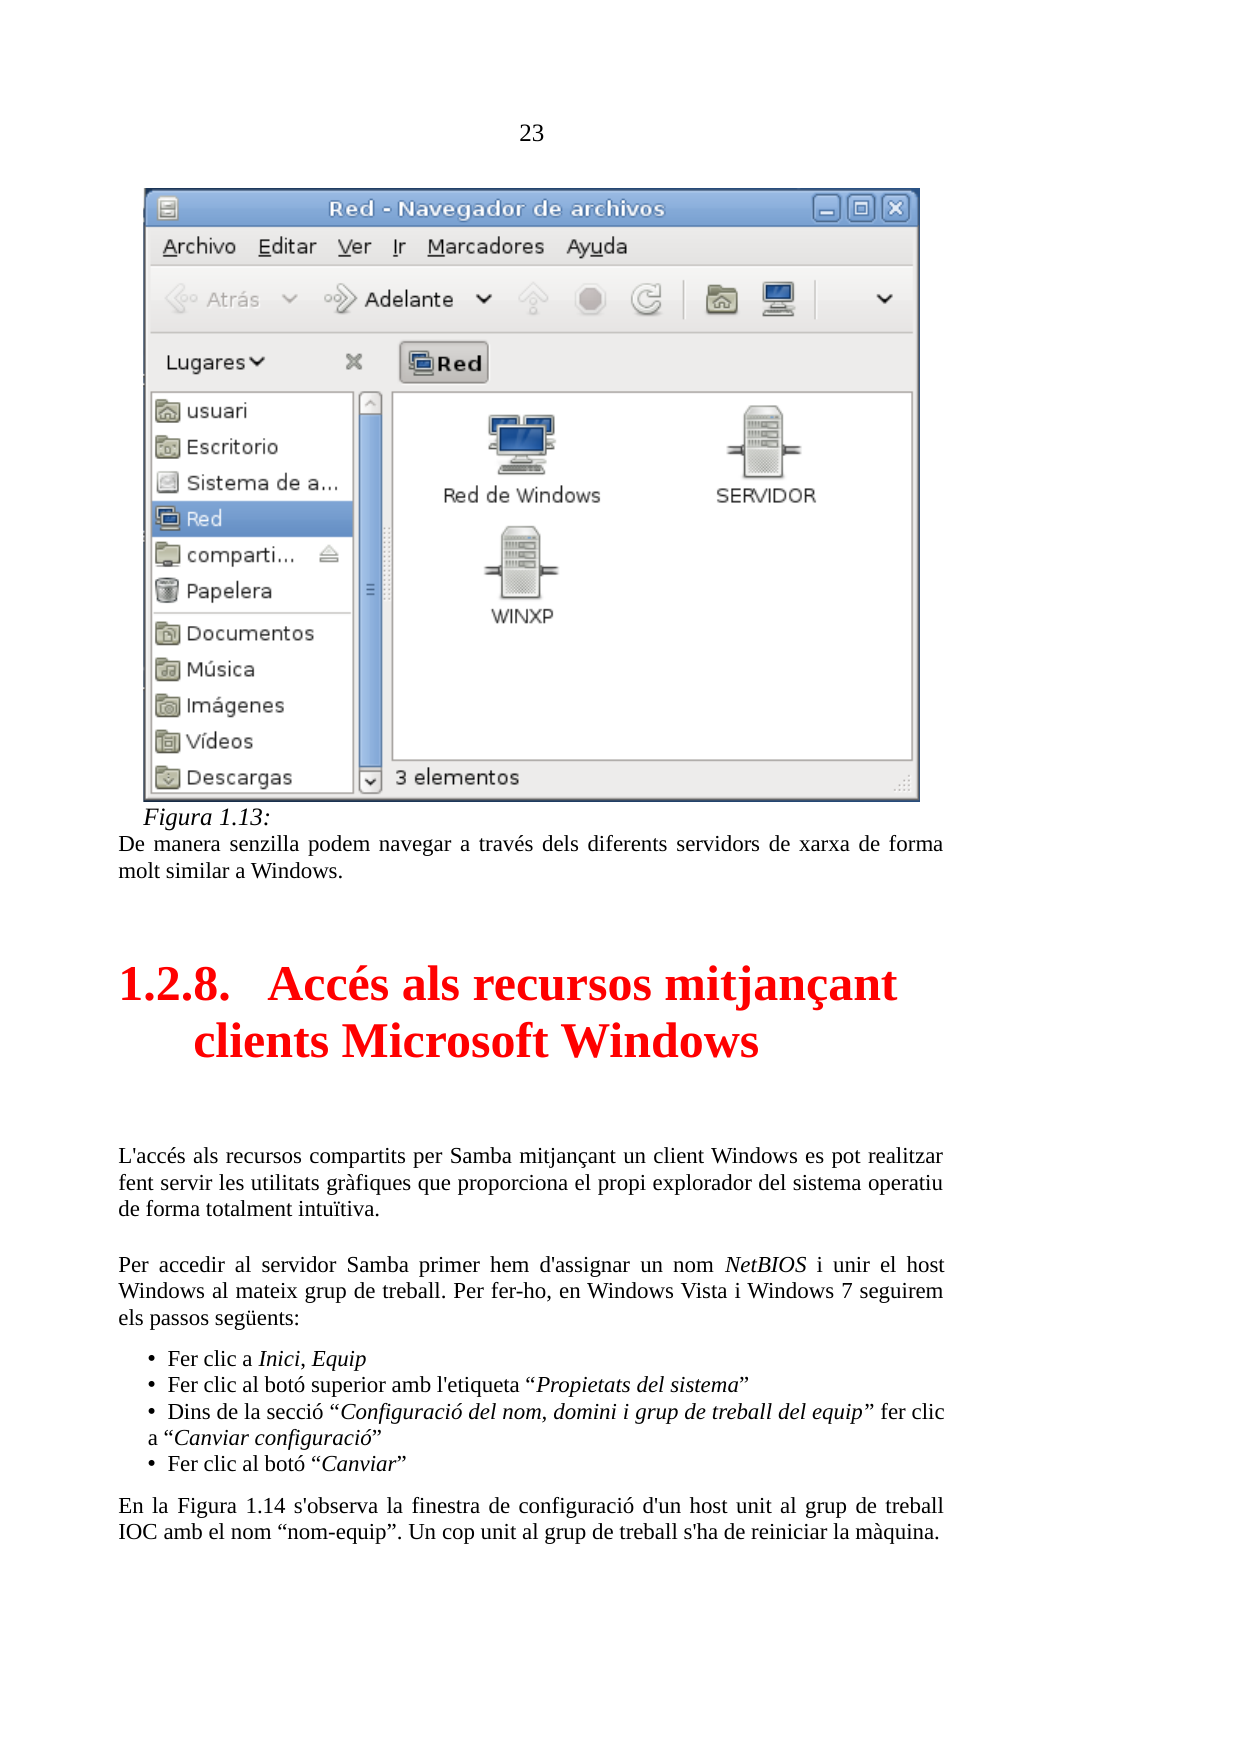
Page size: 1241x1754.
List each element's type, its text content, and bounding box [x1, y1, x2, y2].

picture [143, 188, 920, 802]
text De manera senzilla podem navegar a través dels diferents servidors de xarxa de forma molt similar a Windows. [118, 176, 945, 883]
text En la Figura 1.14 s'observa la finestra de configuració d'un host unit al grup de treball IOC amb el nom “nom-equip”. Un cop unit al grup de treball s'ha de reiniciar la màquina. [118, 1492, 945, 1544]
list Dins de la secció “Configuració del nom, domini i grup de treball del equip” fer clic a “Canviar configuració” [148, 1398, 945, 1451]
text L'accés als recursos compartits per Samba mitjançant un client Windows es pot realitzar fent servir les utilitats gràfiques que proporciona el propi explorador del sistema operatiu de forma totalment intuïtiva. [118, 1143, 945, 1222]
text Per accedir al servidor Samba primer hem d'assignar un nom NetBIOS i unir el host Windows al mateix grup de treball. Per fer-ho, en Windows Vista i Windows 7 seguirem els passos següents: [118, 1251, 945, 1330]
subtitle Accés als recursos mitjançant clients Microsoft Windows [118, 954, 945, 1069]
list Fer clic al botó superior amb l'etiqueta “Propietats del sistema” [148, 1371, 945, 1398]
list Fer clic a Inici, Equip [148, 1345, 945, 1371]
list Fer clic al botó “Canviar” [148, 1451, 945, 1477]
text Figura 1.13: [143, 802, 920, 830]
